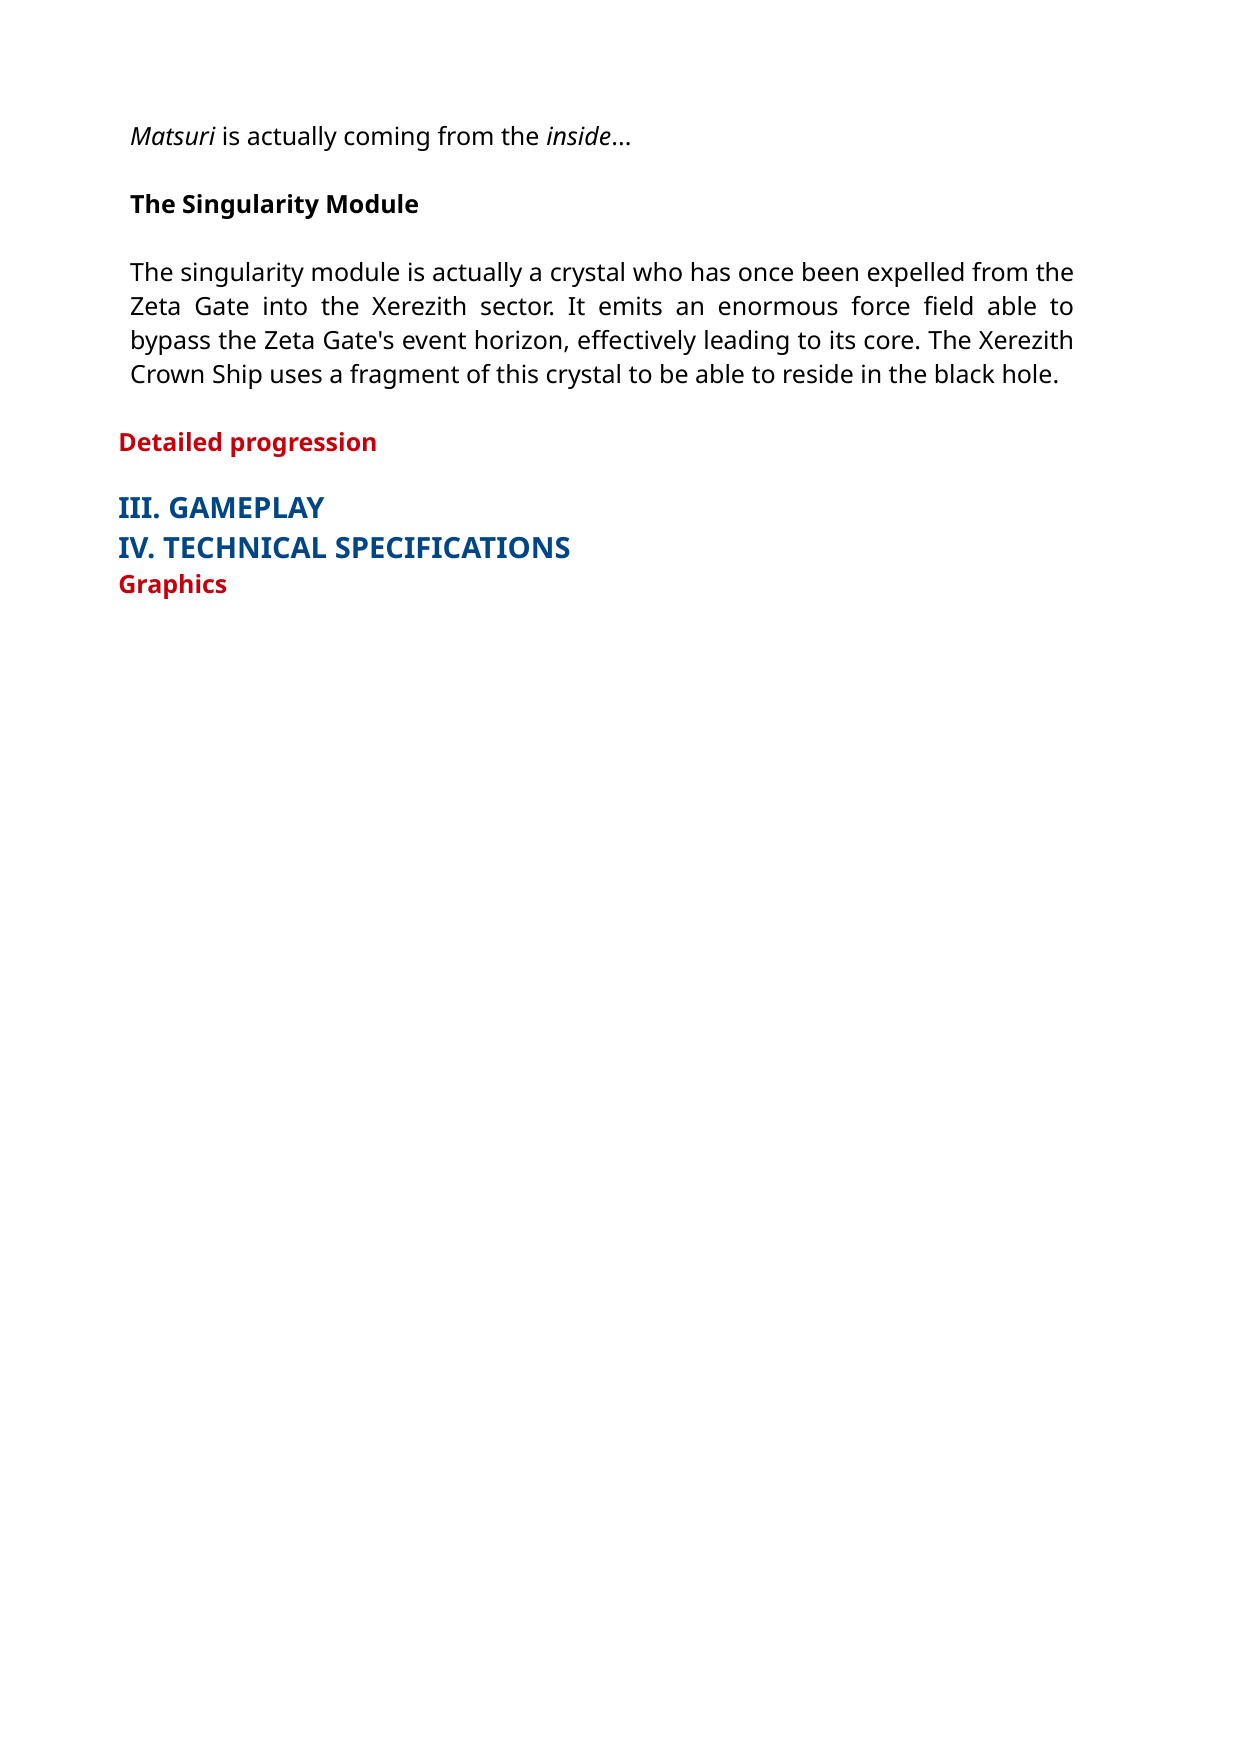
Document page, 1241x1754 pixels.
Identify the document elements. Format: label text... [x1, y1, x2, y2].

text Matsuri is actually coming from the inside... [130, 118, 1075, 152]
text Graphics [118, 567, 1075, 630]
text IV. TECHNICAL SPECIFICATIONS [118, 527, 1122, 567]
text The Singularity Module [130, 186, 1075, 220]
list Detailed progression [118, 425, 1075, 459]
text The singularity module is actually a crystal who has once been expelled from the Zeta Gate into the Xerezith sector. It emits an enormous force field able to bypass the Zeta Gate's event horizon, effectively leading to its core. The Xerezith Crown Ship uses a fragment of this crystal to be able to reside in the black hole. [130, 254, 1075, 391]
text III. GAMEPLAY [118, 487, 1122, 527]
